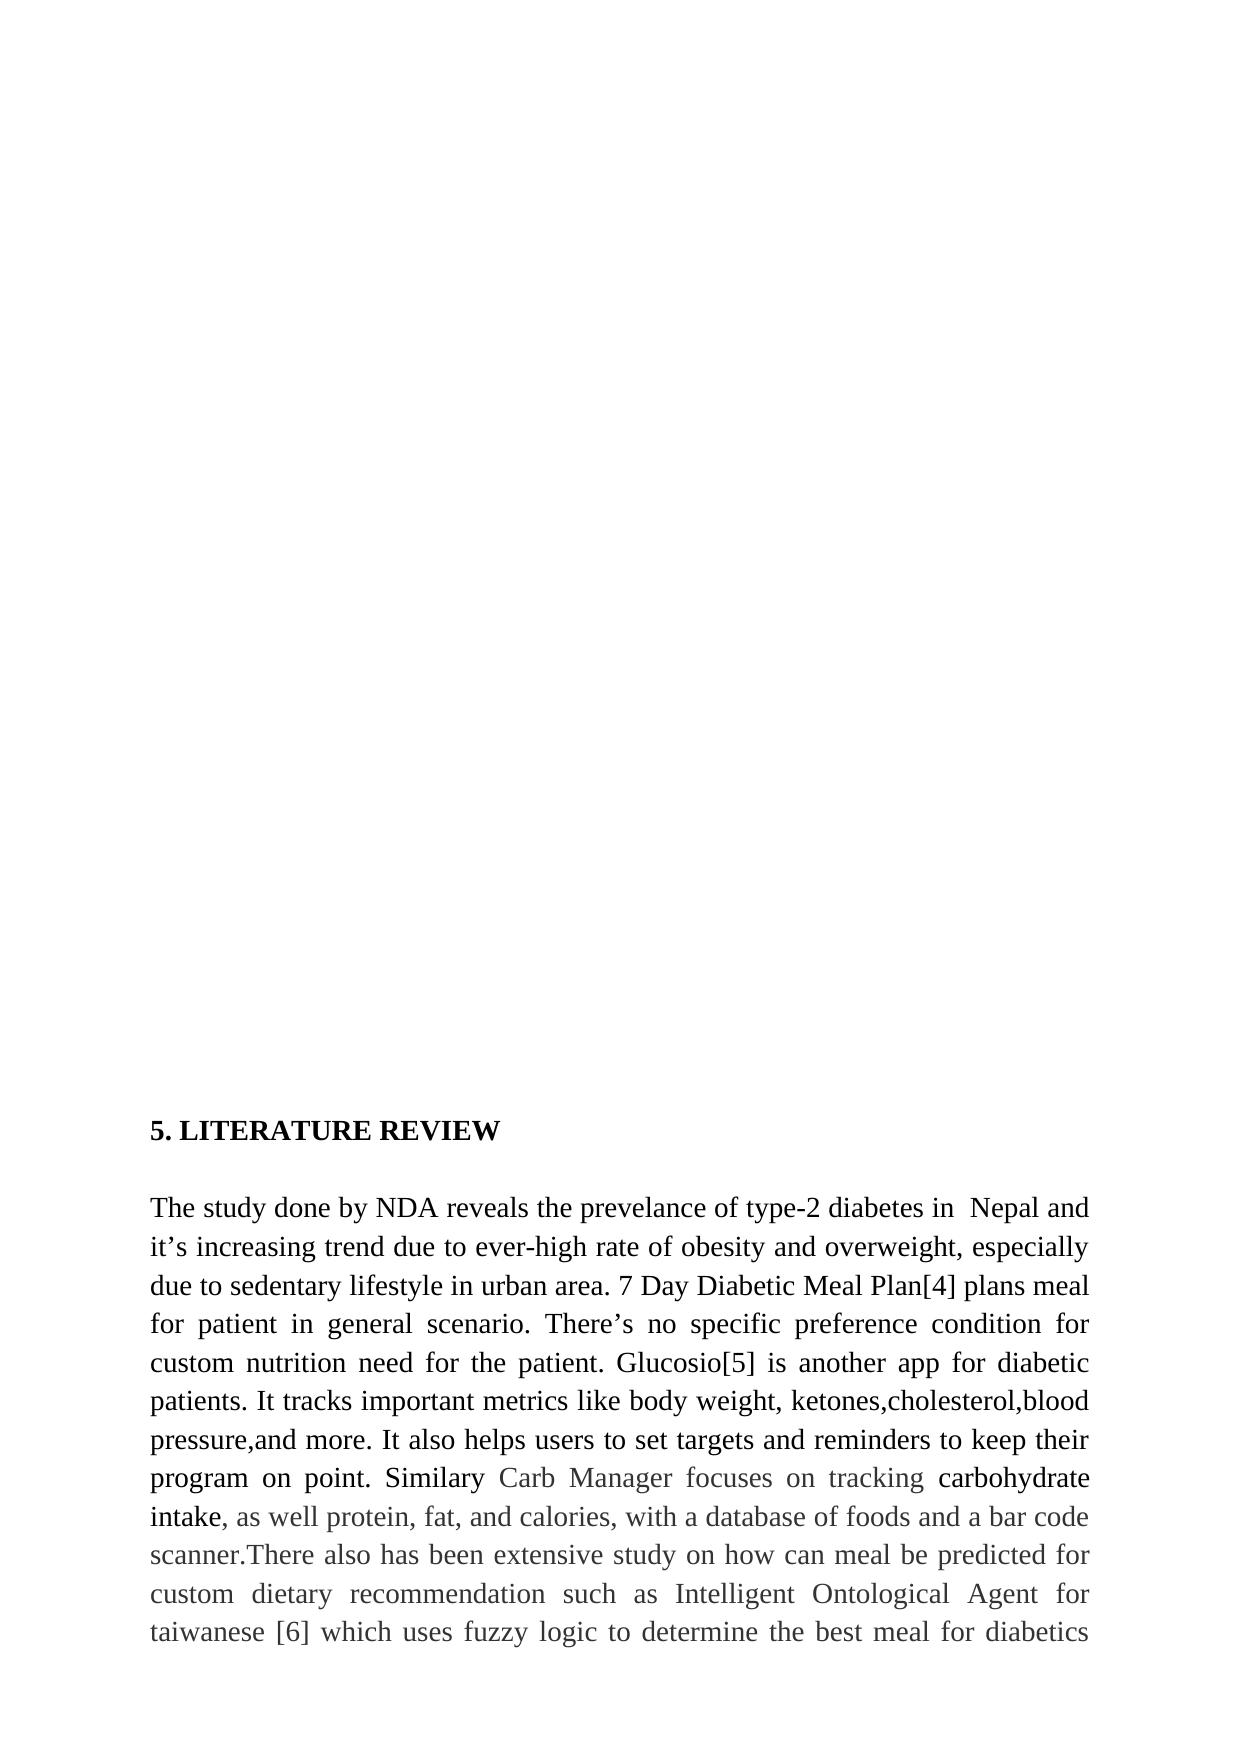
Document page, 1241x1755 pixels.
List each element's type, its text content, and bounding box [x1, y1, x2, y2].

text 5. LITERATURE REVIEW [150, 1113, 1090, 1147]
text The study done by NDA reveals the prevelance of type-2 diabetes in Nepal and it’s increasing trend due to ever-high rate of obesity and overweight, especially due to sedentary lifestyle in urban area. 7 Day Diabetic Meal Plan[4] plans meal for patient in general scenario. There’s no specific preference condition for custom nutrition need for the patient. Glucosio[5] is another app for diabetic patients. It tracks important metrics like body weight, ketones,cholesterol,blood pressure,and more. It also helps users to set targets and reminders to keep their program on point. Similary Carb Manager focuses on tracking carbohydrate intake, as well protein, fat, and calories, with a database of foods and a bar code scanner.There also has been extensive study on how can meal be predicted for custom dietary recommendation such as Intelligent Ontological Agent for taiwanese [6] which uses fuzzy logic to determine the best meal for diabetics [150, 1191, 1090, 1648]
